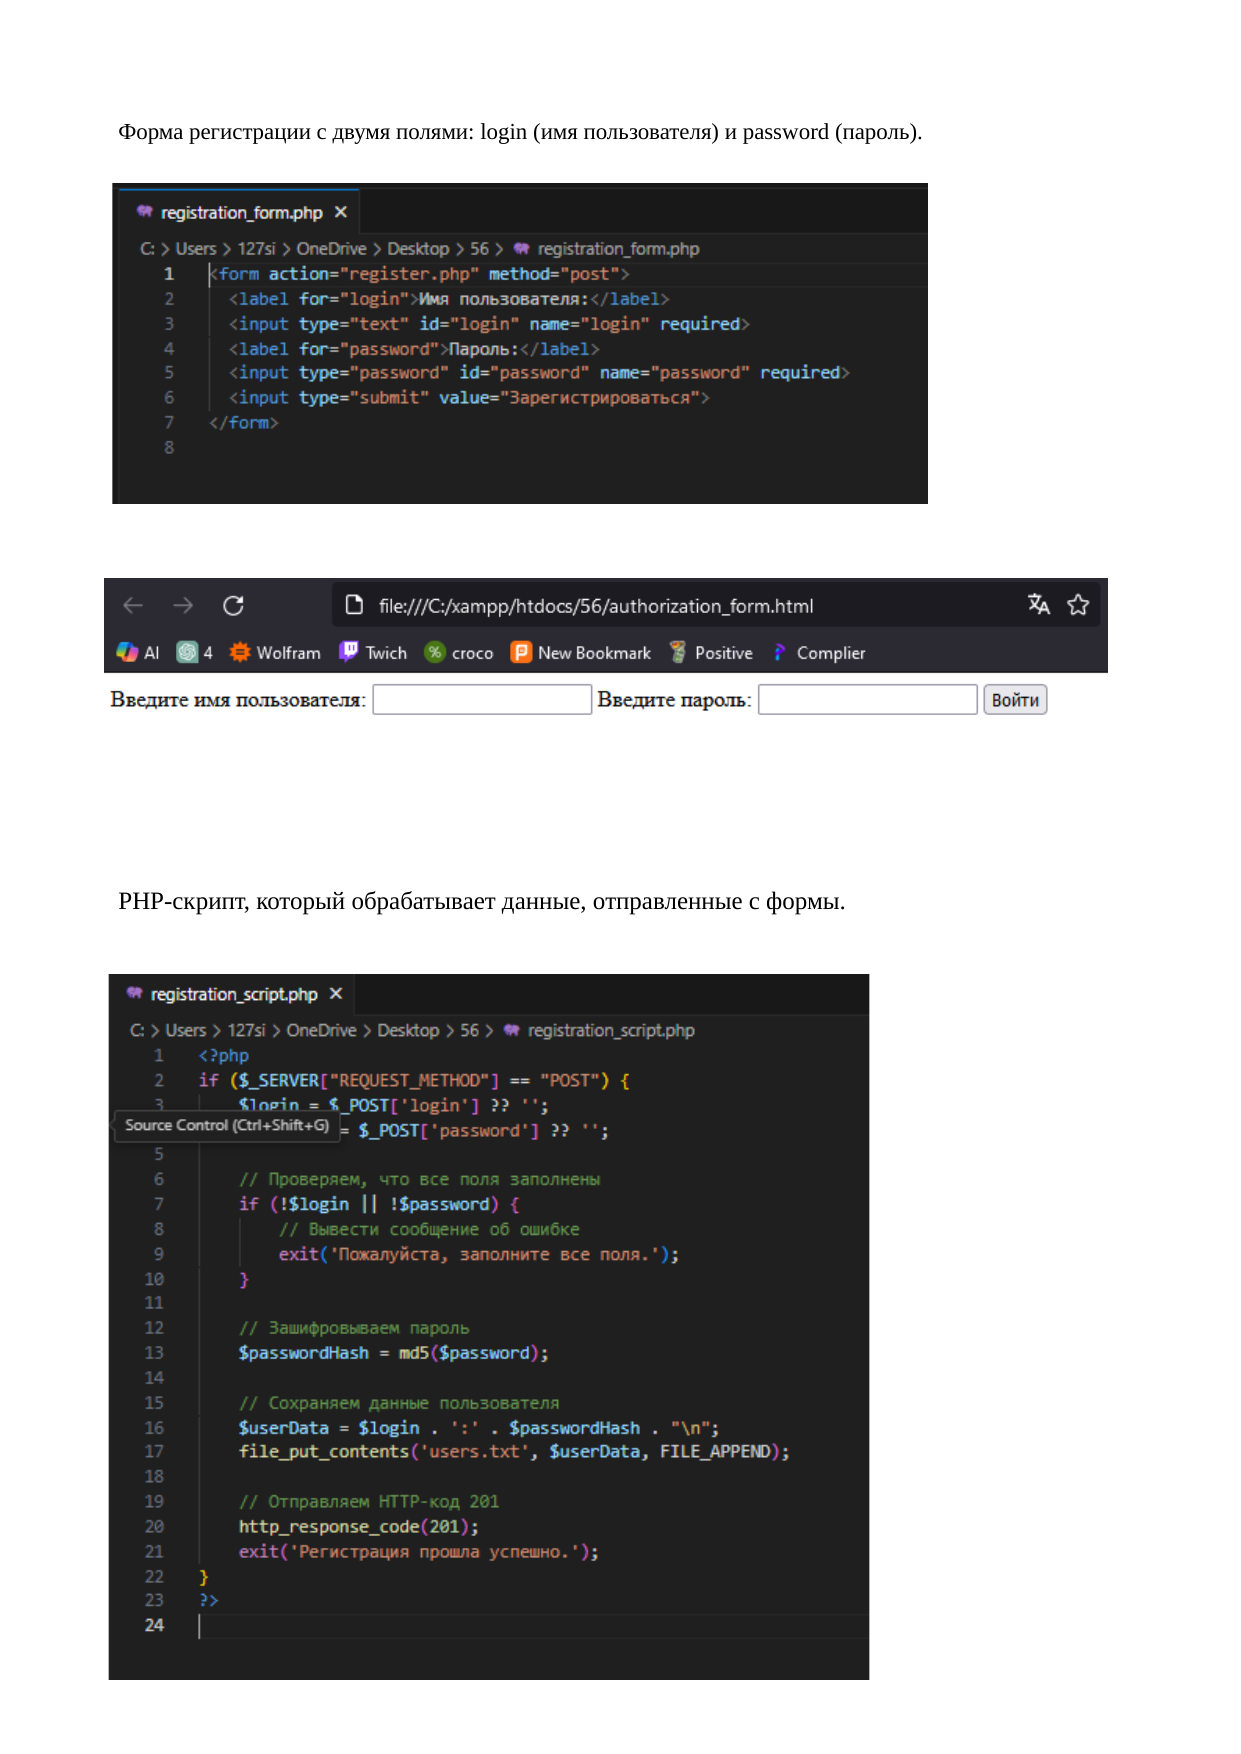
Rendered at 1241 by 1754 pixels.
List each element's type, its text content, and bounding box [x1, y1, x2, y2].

picture [108, 974, 870, 1680]
text PHP-скрипт, который обрабатывает данные, отправленные с формы. [118, 886, 1122, 915]
text Форма регистрации с двумя полями: login (имя пользователя) и password (пароль). [118, 118, 1122, 144]
picture [112, 183, 928, 504]
picture [104, 578, 1108, 743]
